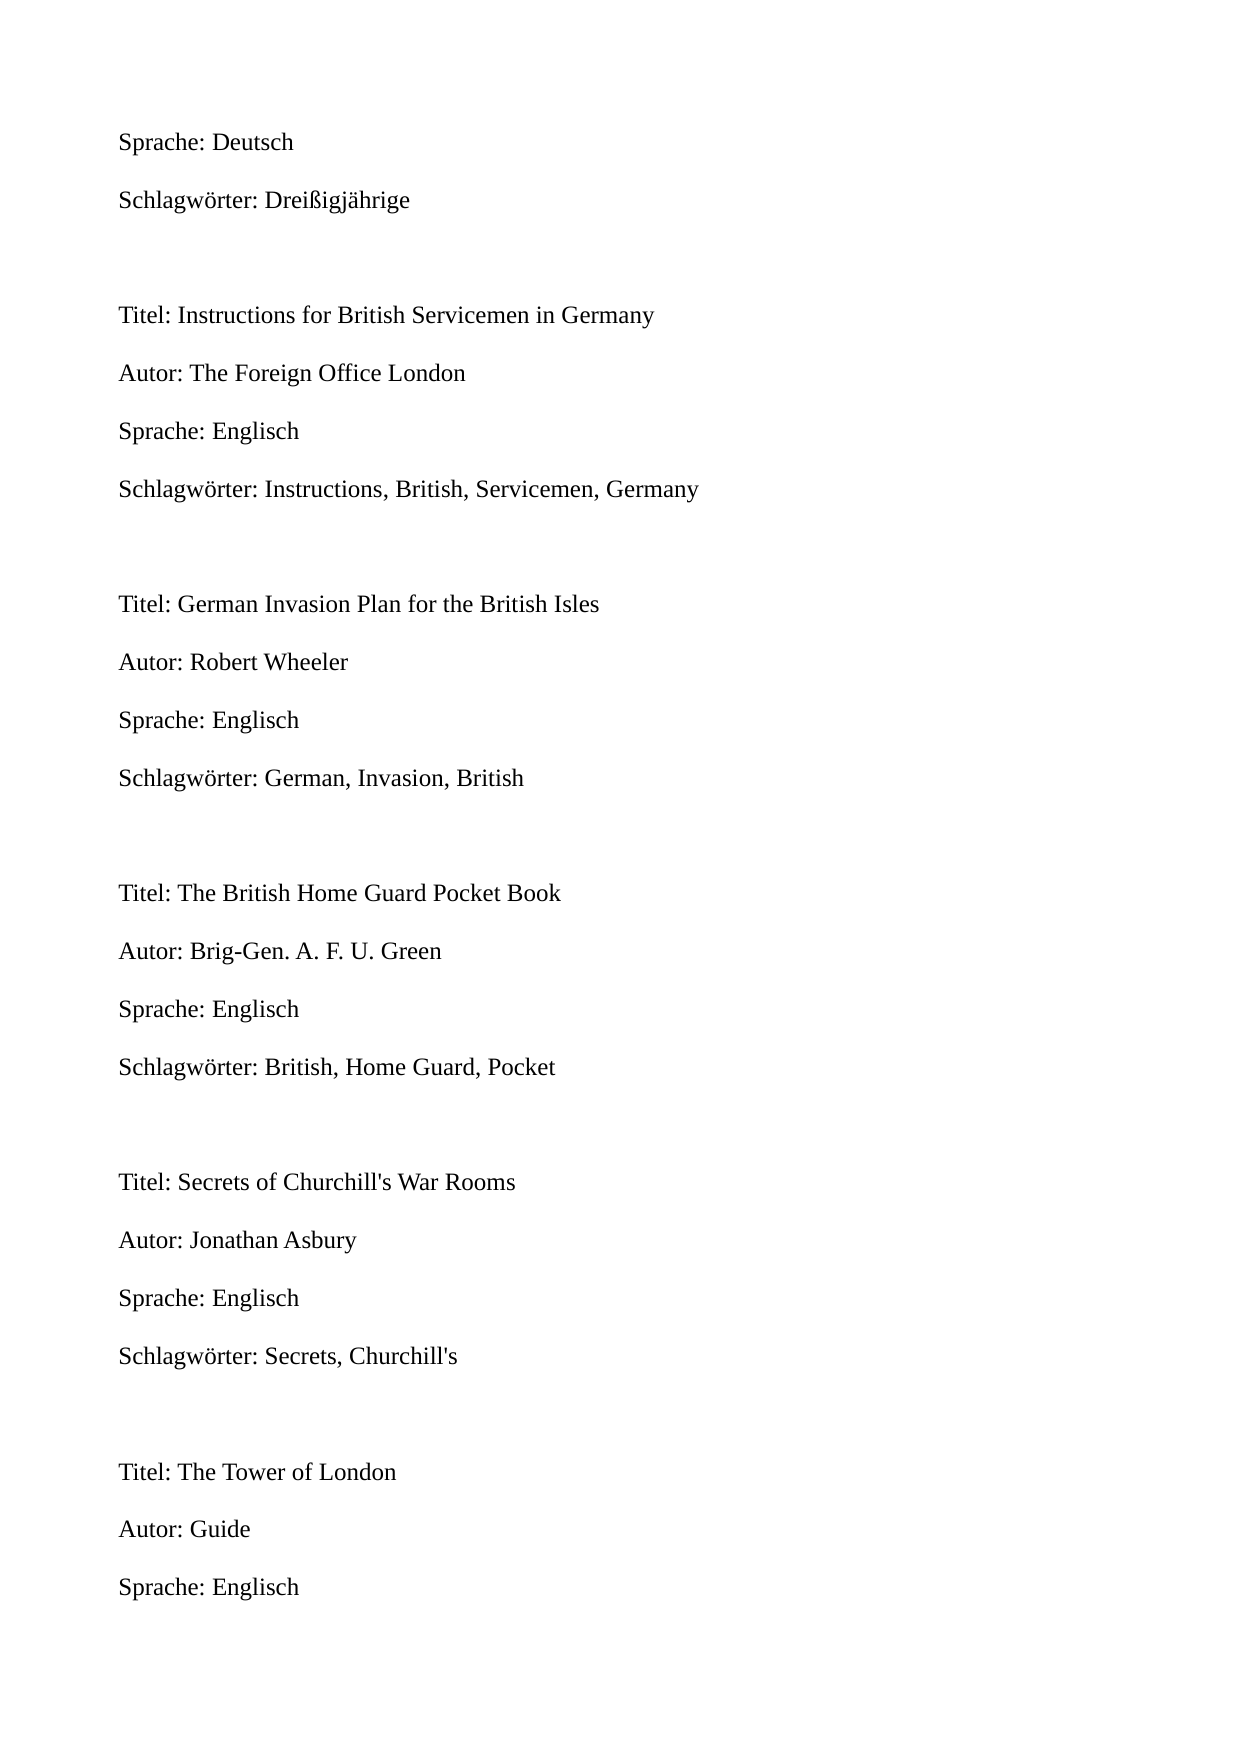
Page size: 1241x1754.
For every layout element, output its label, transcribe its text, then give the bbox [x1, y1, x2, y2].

text Sprache: Englisch [118, 1563, 1122, 1601]
text Sprache: Englisch [118, 696, 1122, 734]
text Autor: Guide [118, 1506, 1122, 1543]
text Sprache: Englisch [118, 407, 1122, 445]
text Autor: Jonathan Asbury [118, 1217, 1122, 1254]
text Titel: The British Home Guard Pocket Book [118, 870, 1122, 907]
text Titel: Instructions for British Servicemen in Germany [118, 292, 1122, 329]
text Schlagwörter: German, Invasion, British [118, 754, 1122, 792]
text Titel: German Invasion Plan for the British Isles [118, 581, 1122, 618]
text Sprache: Englisch [118, 1274, 1122, 1312]
text Sprache: Englisch [118, 985, 1122, 1023]
text Autor: The Foreign Office London [118, 349, 1122, 387]
text Autor: Robert Wheeler [118, 638, 1122, 676]
text Schlagwörter: British, Home Guard, Pocket [118, 1043, 1122, 1081]
text Schlagwörter: Secrets, Churchill's [118, 1332, 1122, 1370]
text Schlagwörter: Dreißigjährige [118, 176, 1122, 213]
text Schlagwörter: Instructions, British, Servicemen, Germany [118, 465, 1122, 502]
text Autor: Brig-Gen. A. F. U. Green [118, 927, 1122, 965]
text Sprache: Deutsch [118, 118, 1122, 156]
text Titel: Secrets of Churchill's War Rooms [118, 1159, 1122, 1196]
text Titel: The Tower of London [118, 1448, 1122, 1485]
